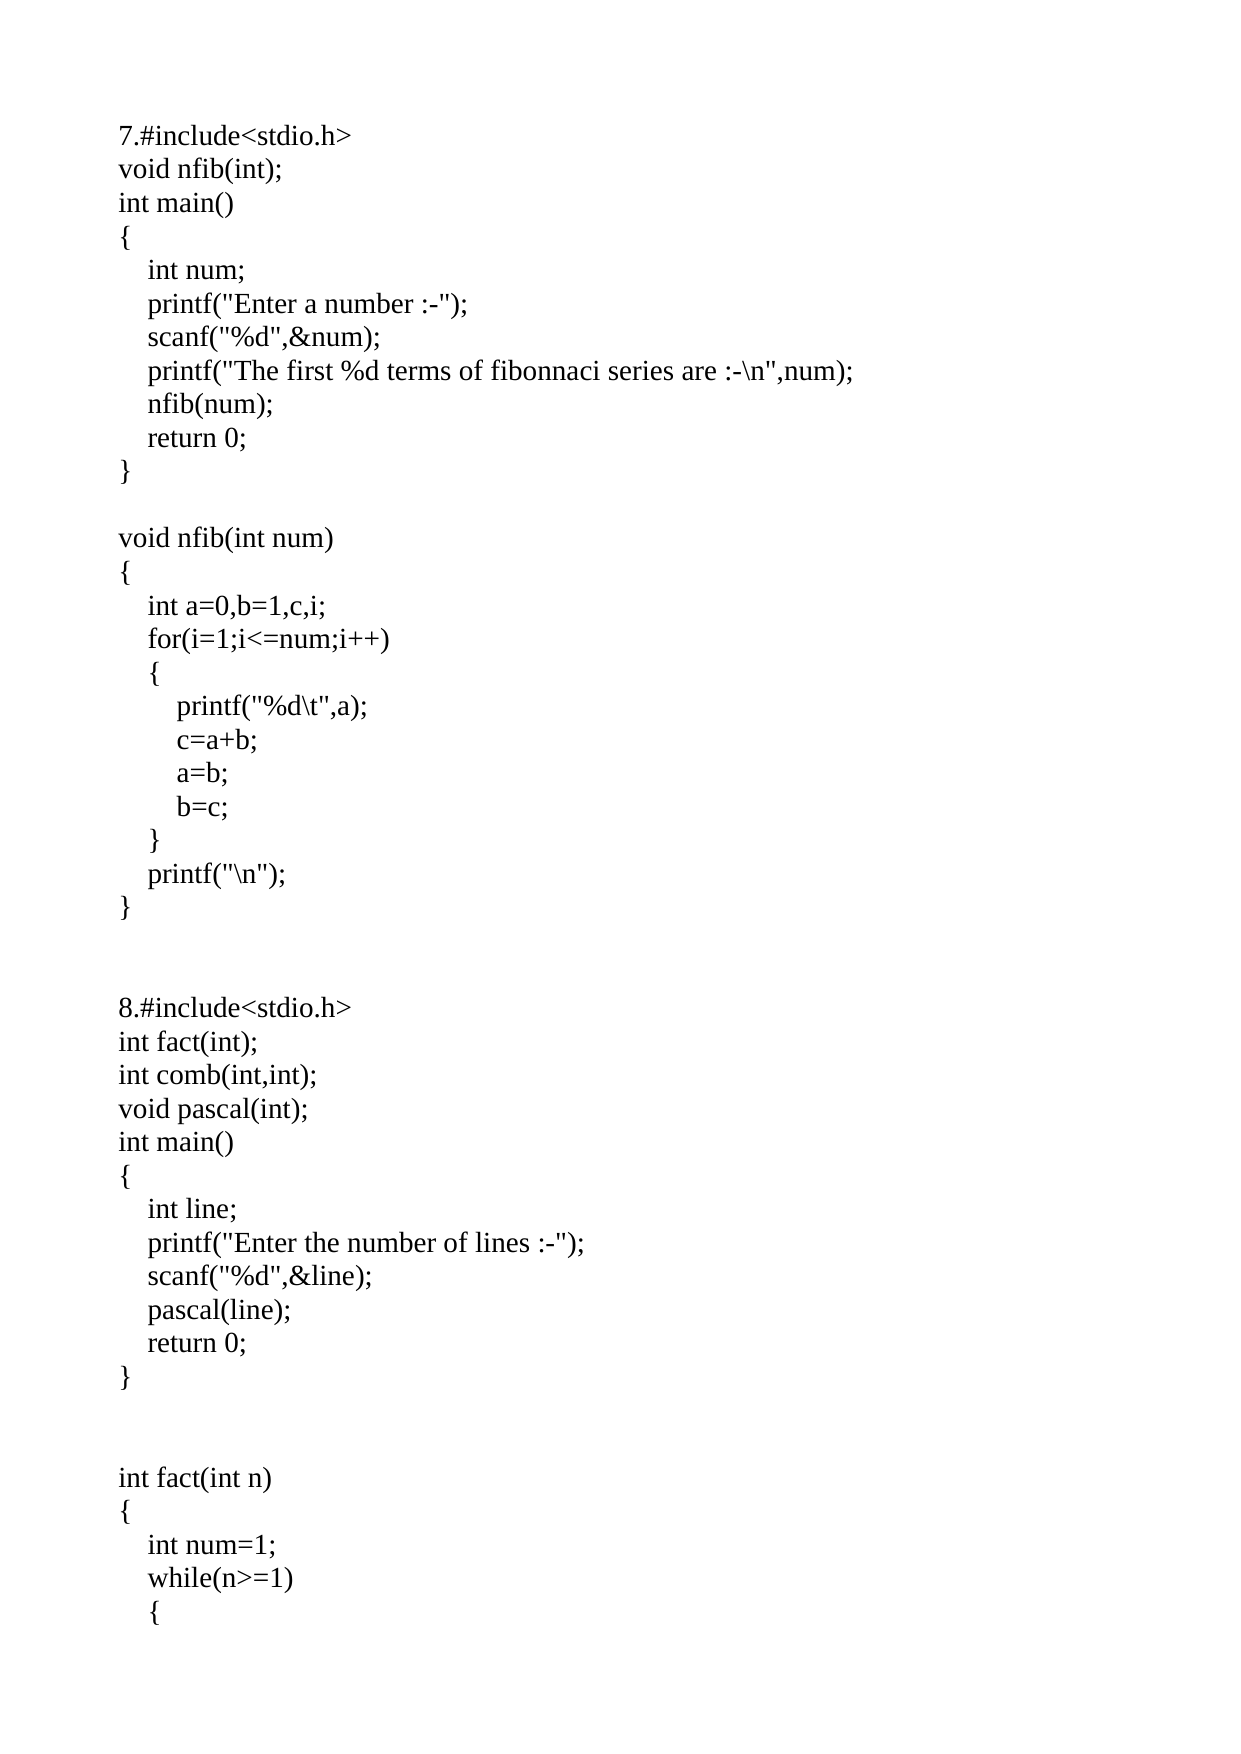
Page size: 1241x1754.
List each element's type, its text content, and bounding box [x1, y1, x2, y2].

text for(i=1;i<=num;i++) [118, 621, 1122, 655]
text { [118, 1594, 1122, 1627]
text } [118, 453, 1122, 487]
text int num=1; [118, 1527, 1122, 1560]
text return 0; [118, 1326, 1122, 1359]
text printf("Enter the number of lines :-"); [118, 1225, 1122, 1258]
text 7.#include<stdio.h> [118, 118, 1122, 152]
text 8.#include<stdio.h> [118, 990, 1122, 1024]
text { [118, 554, 1122, 588]
text { [118, 1493, 1122, 1527]
text } [118, 822, 1122, 856]
text scanf("%d",&num); [118, 319, 1122, 353]
text int comb(int,int); [118, 1057, 1122, 1091]
text int main() [118, 1124, 1122, 1158]
text int num; [118, 252, 1122, 286]
text { [118, 219, 1122, 252]
text while(n>=1) [118, 1560, 1122, 1594]
text printf("Enter a number :-"); [118, 286, 1122, 319]
text int line; [118, 1191, 1122, 1225]
text b=c; [118, 789, 1122, 822]
text } [118, 1359, 1122, 1393]
text a=b; [118, 755, 1122, 789]
text printf("\n"); [118, 856, 1122, 889]
text printf("%d\t",a); [118, 688, 1122, 722]
text scanf("%d",&line); [118, 1258, 1122, 1292]
text void nfib(int); [118, 152, 1122, 185]
text int main() [118, 185, 1122, 219]
text { [118, 655, 1122, 688]
text printf("The first %d terms of fibonnaci series are :-\n",num); [118, 353, 1122, 386]
text return 0; [118, 420, 1122, 453]
text { [118, 1158, 1122, 1191]
text pascal(line); [118, 1292, 1122, 1326]
text int fact(int n) [118, 1460, 1122, 1493]
text void pascal(int); [118, 1091, 1122, 1124]
text int fact(int); [118, 1024, 1122, 1057]
text nfib(num); [118, 386, 1122, 420]
text c=a+b; [118, 722, 1122, 755]
text } [118, 889, 1122, 923]
text void nfib(int num) [118, 521, 1122, 554]
text int a=0,b=1,c,i; [118, 588, 1122, 621]
